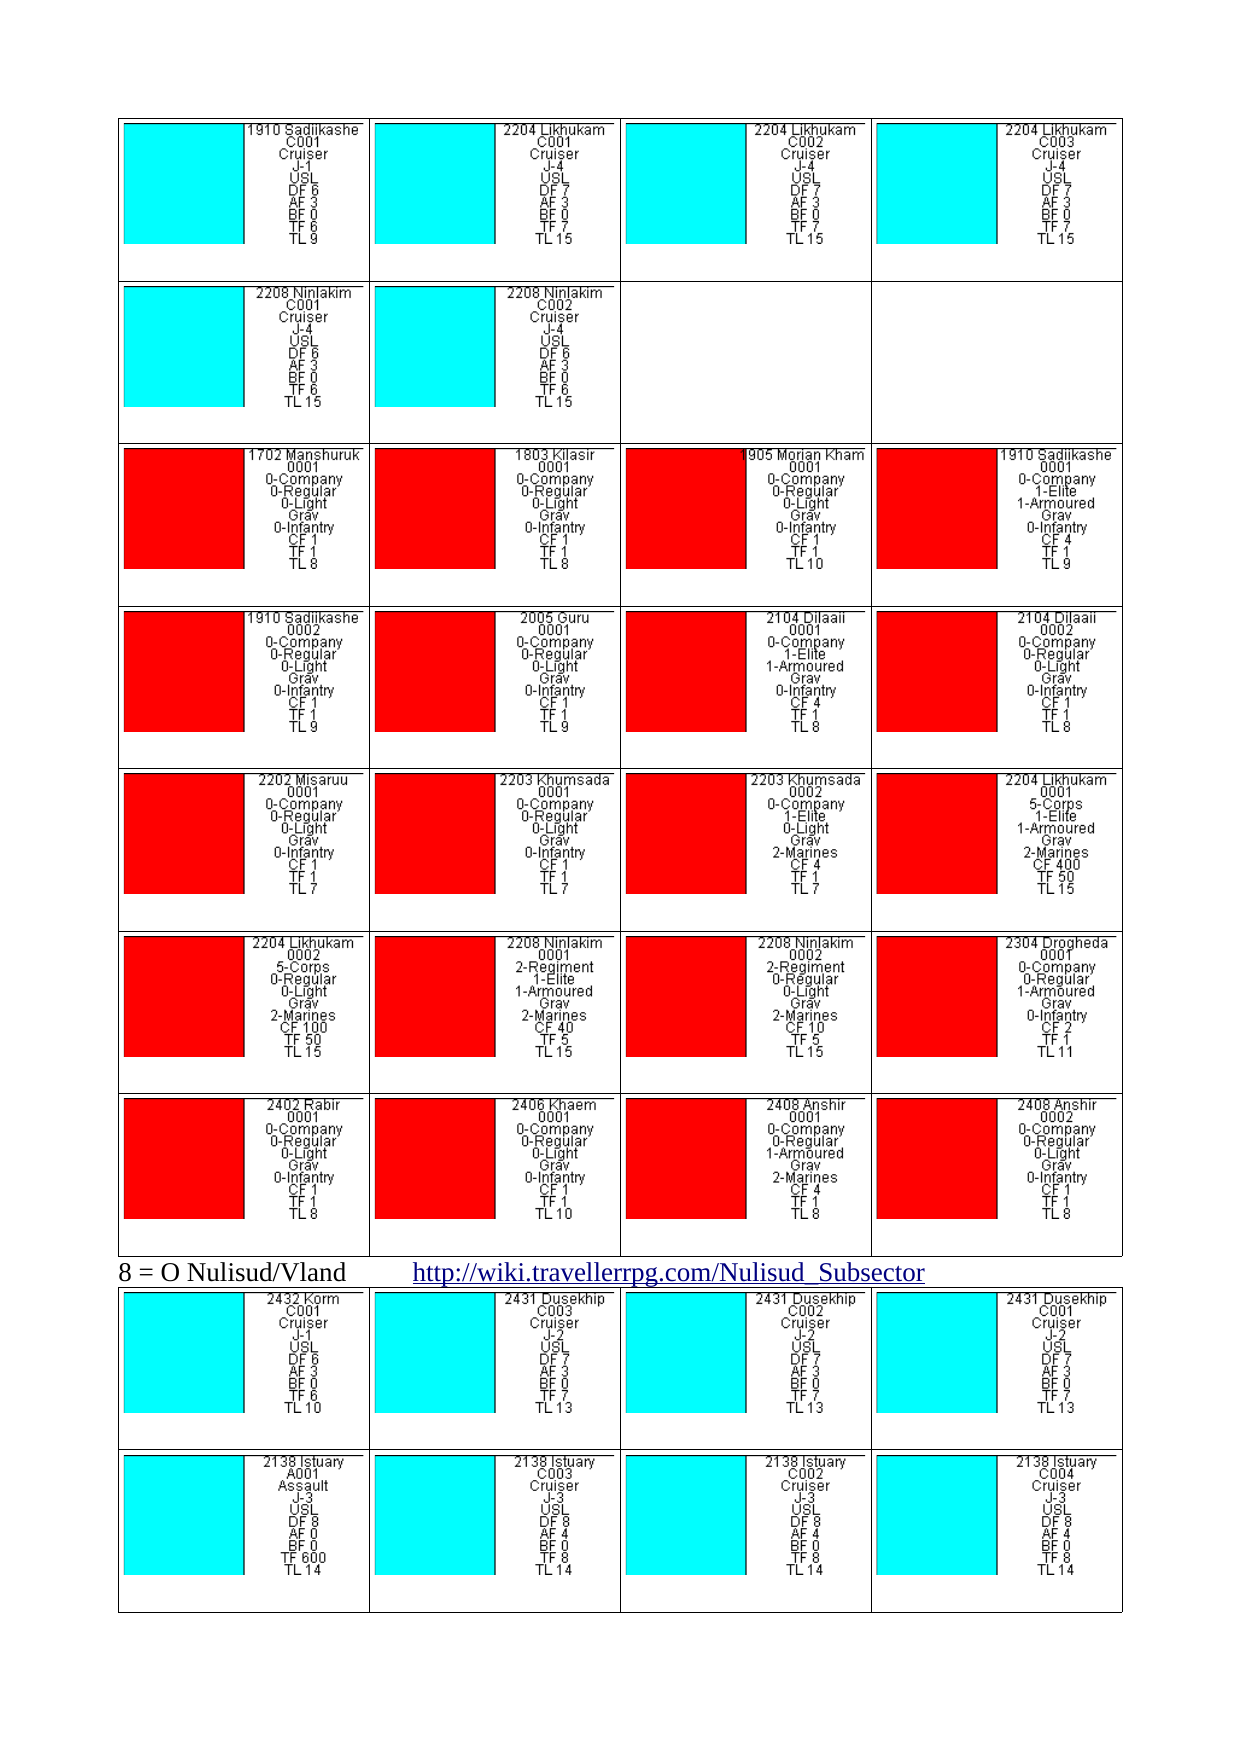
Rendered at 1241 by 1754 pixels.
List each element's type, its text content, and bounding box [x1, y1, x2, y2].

table_header [370, 1413, 620, 1449]
picture [123, 1098, 364, 1219]
table_cell [119, 282, 369, 443]
picture [374, 448, 615, 569]
picture [374, 1098, 615, 1219]
table_cell [119, 769, 369, 931]
table_cell [370, 932, 620, 1093]
table_cell [370, 1450, 620, 1612]
table_header [370, 119, 620, 281]
table_header [872, 1288, 1122, 1412]
picture [876, 773, 1117, 894]
table_cell [119, 932, 369, 1093]
table_header [621, 1413, 871, 1449]
picture [625, 1292, 866, 1413]
table_cell [872, 769, 1122, 931]
table_cell [872, 932, 1122, 1093]
picture [374, 1455, 615, 1575]
table_header [872, 119, 1122, 281]
picture [625, 1098, 866, 1219]
picture [625, 123, 866, 244]
table_cell [119, 607, 369, 768]
picture [123, 1455, 364, 1575]
picture [625, 611, 866, 732]
picture [876, 1292, 1117, 1413]
table_header [621, 1288, 871, 1412]
table_cell [370, 607, 620, 768]
table_cell [872, 607, 1122, 768]
table_cell [119, 1094, 369, 1256]
picture [374, 1292, 615, 1413]
picture [123, 448, 364, 569]
picture [625, 773, 866, 894]
picture [625, 936, 866, 1057]
table_cell [621, 607, 871, 768]
picture [374, 611, 615, 732]
table_header [621, 444, 871, 606]
picture [876, 1098, 1117, 1219]
table_cell [119, 1450, 369, 1612]
picture [374, 936, 615, 1057]
table_header [872, 444, 1122, 606]
table_header [119, 1288, 369, 1412]
picture [123, 123, 364, 244]
table_header [621, 119, 871, 281]
table_header [119, 119, 369, 281]
table_cell [621, 1450, 871, 1612]
table_cell [370, 282, 620, 443]
table_header [370, 1288, 620, 1412]
picture [123, 1292, 364, 1413]
table_cell [621, 282, 871, 443]
picture [374, 123, 615, 244]
picture [625, 448, 866, 569]
table_cell [621, 769, 871, 931]
picture [374, 286, 615, 407]
picture [374, 773, 615, 894]
table_header [119, 1413, 369, 1449]
picture [625, 1455, 866, 1575]
picture [876, 448, 1117, 569]
table_cell [621, 1094, 871, 1256]
table_header [872, 1413, 1122, 1449]
picture [876, 936, 1117, 1057]
table_cell [872, 1450, 1122, 1612]
table_cell [872, 1094, 1122, 1256]
picture [123, 611, 364, 732]
table_cell [872, 282, 1122, 443]
table_cell [370, 769, 620, 931]
picture [123, 936, 364, 1057]
picture [123, 773, 364, 894]
picture [876, 123, 1117, 244]
table_header [119, 444, 369, 606]
table_header [370, 444, 620, 606]
table_cell [621, 932, 871, 1093]
picture [876, 611, 1117, 732]
text 8 = O Nulisud/Vland http://wiki.travellerrpg.com/Nulisud_Subsector [118, 1257, 1122, 1287]
table_cell [370, 1094, 620, 1256]
picture [876, 1455, 1117, 1575]
picture [123, 286, 364, 407]
